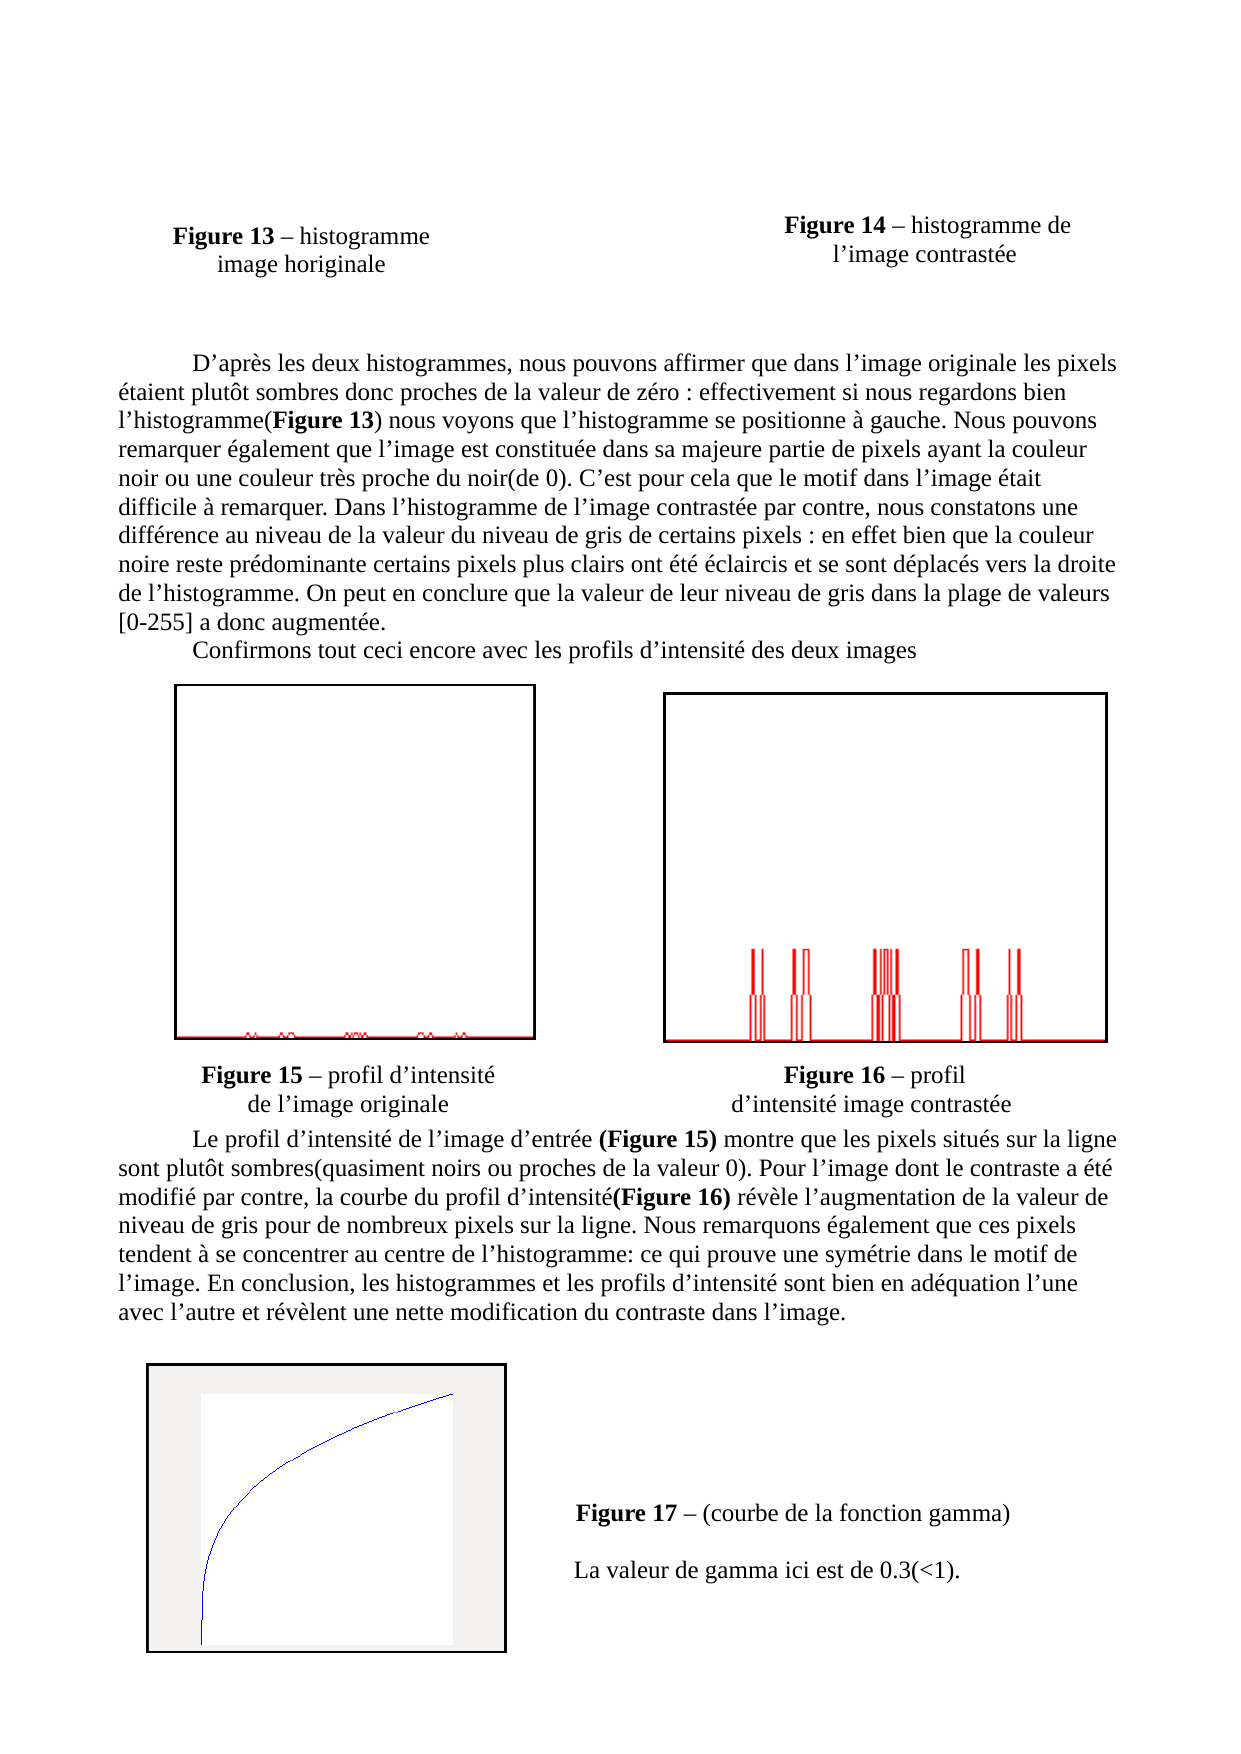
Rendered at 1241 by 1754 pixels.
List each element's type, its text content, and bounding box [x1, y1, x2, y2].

picture [177, 686, 534, 1038]
text [118, 1556, 146, 1584]
text La valeur de gamma ici est de 0.3(<1). [507, 1556, 1122, 1584]
text D’après les deux histogrammes, nous pouvons affirmer que dans l’image originale les pixels étaient plutôt sombres donc proches de la valeur de zéro : effectivement si nous regardons bien l’histogramme(Figure 13) nous voyons que l’histogramme se positionne à gauche. Nous pouvons remarquer également que l’image est constituée dans sa majeure partie de pixels ayant la couleur noir ou une couleur très proche du noir(de 0). C’est pour cela que le motif dans l’image était difficile à remarquer. Dans l’histogramme de l’image contrastée par contre, nous constatons une différence au niveau de la valeur du niveau de gris de certains pixels : en effet bien que la couleur noire reste prédominante certains pixels plus clairs ont été éclaircis et se sont déplacés vers la droite de l’histogramme. On peut en conclure que la valeur de leur niveau de gris dans la plage de valeurs [0-255] a donc augmentée. [118, 348, 1122, 636]
picture [148, 1366, 504, 1651]
text Confirmons tout ceci encore avec les profils d’intensité des deux images [118, 636, 1122, 664]
text Figure 17 – (courbe de la fonction gamma) [507, 1498, 1122, 1527]
text Le profil d’intensité de l’image d’entrée (Figure 15) montre que les pixels situés sur la ligne sont plutôt sombres(quasiment noirs ou proches de la valeur 0). Pour l’image dont le contraste a été modifié par contre, la courbe du profil d’intensité(Figure 16) révèle l’augmentation de la valeur de niveau de gris pour de nombreux pixels sur la ligne. Nous remarquons également que ces pixels tendent à se concentrer au centre de l’histogramme: ce qui prouve une symétrie dans le motif de l’image. En conclusion, les histogrammes et les profils d’intensité sont bien en adéquation l’une avec l’autre et révèlent une nette modification du contraste dans l’image. [118, 1124, 1122, 1326]
picture [666, 695, 1105, 1041]
